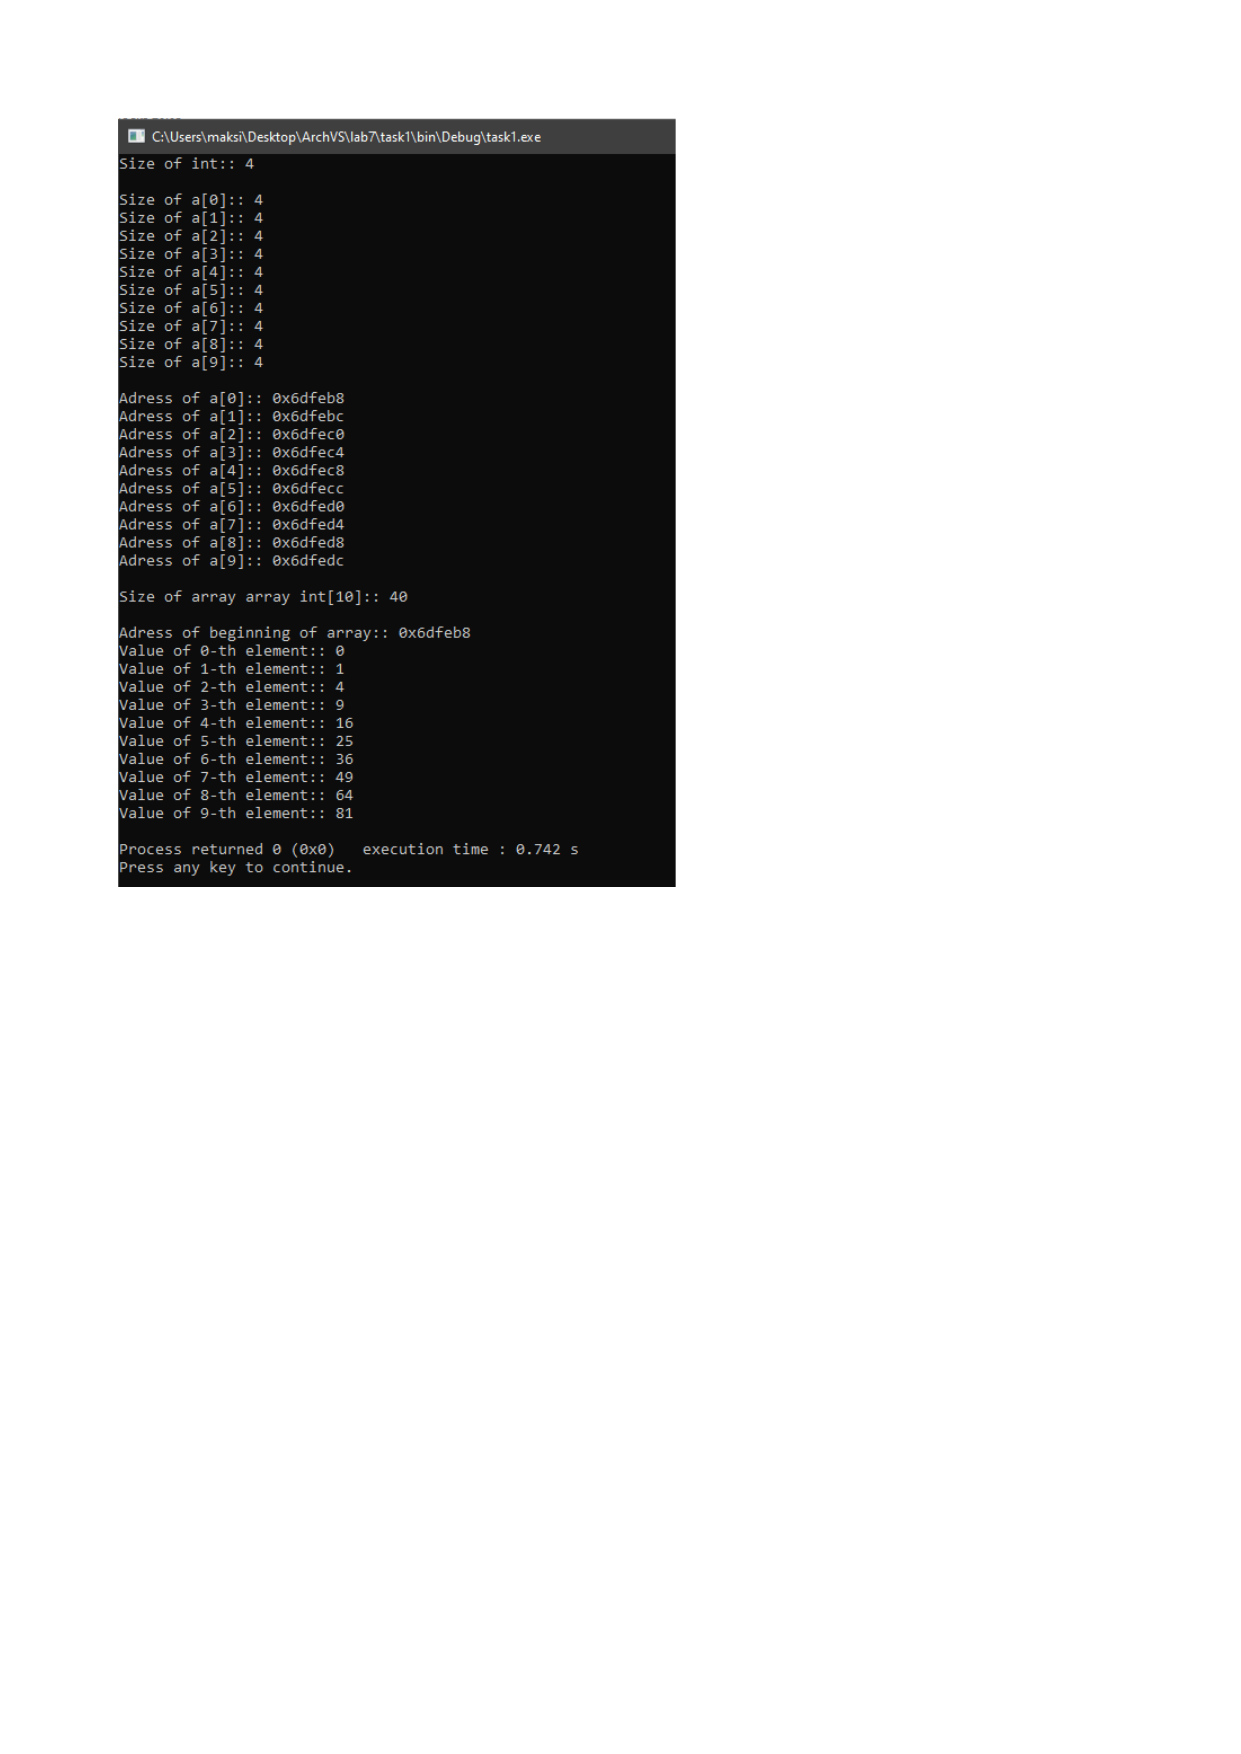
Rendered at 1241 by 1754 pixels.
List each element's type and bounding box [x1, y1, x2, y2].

picture [118, 118, 676, 887]
